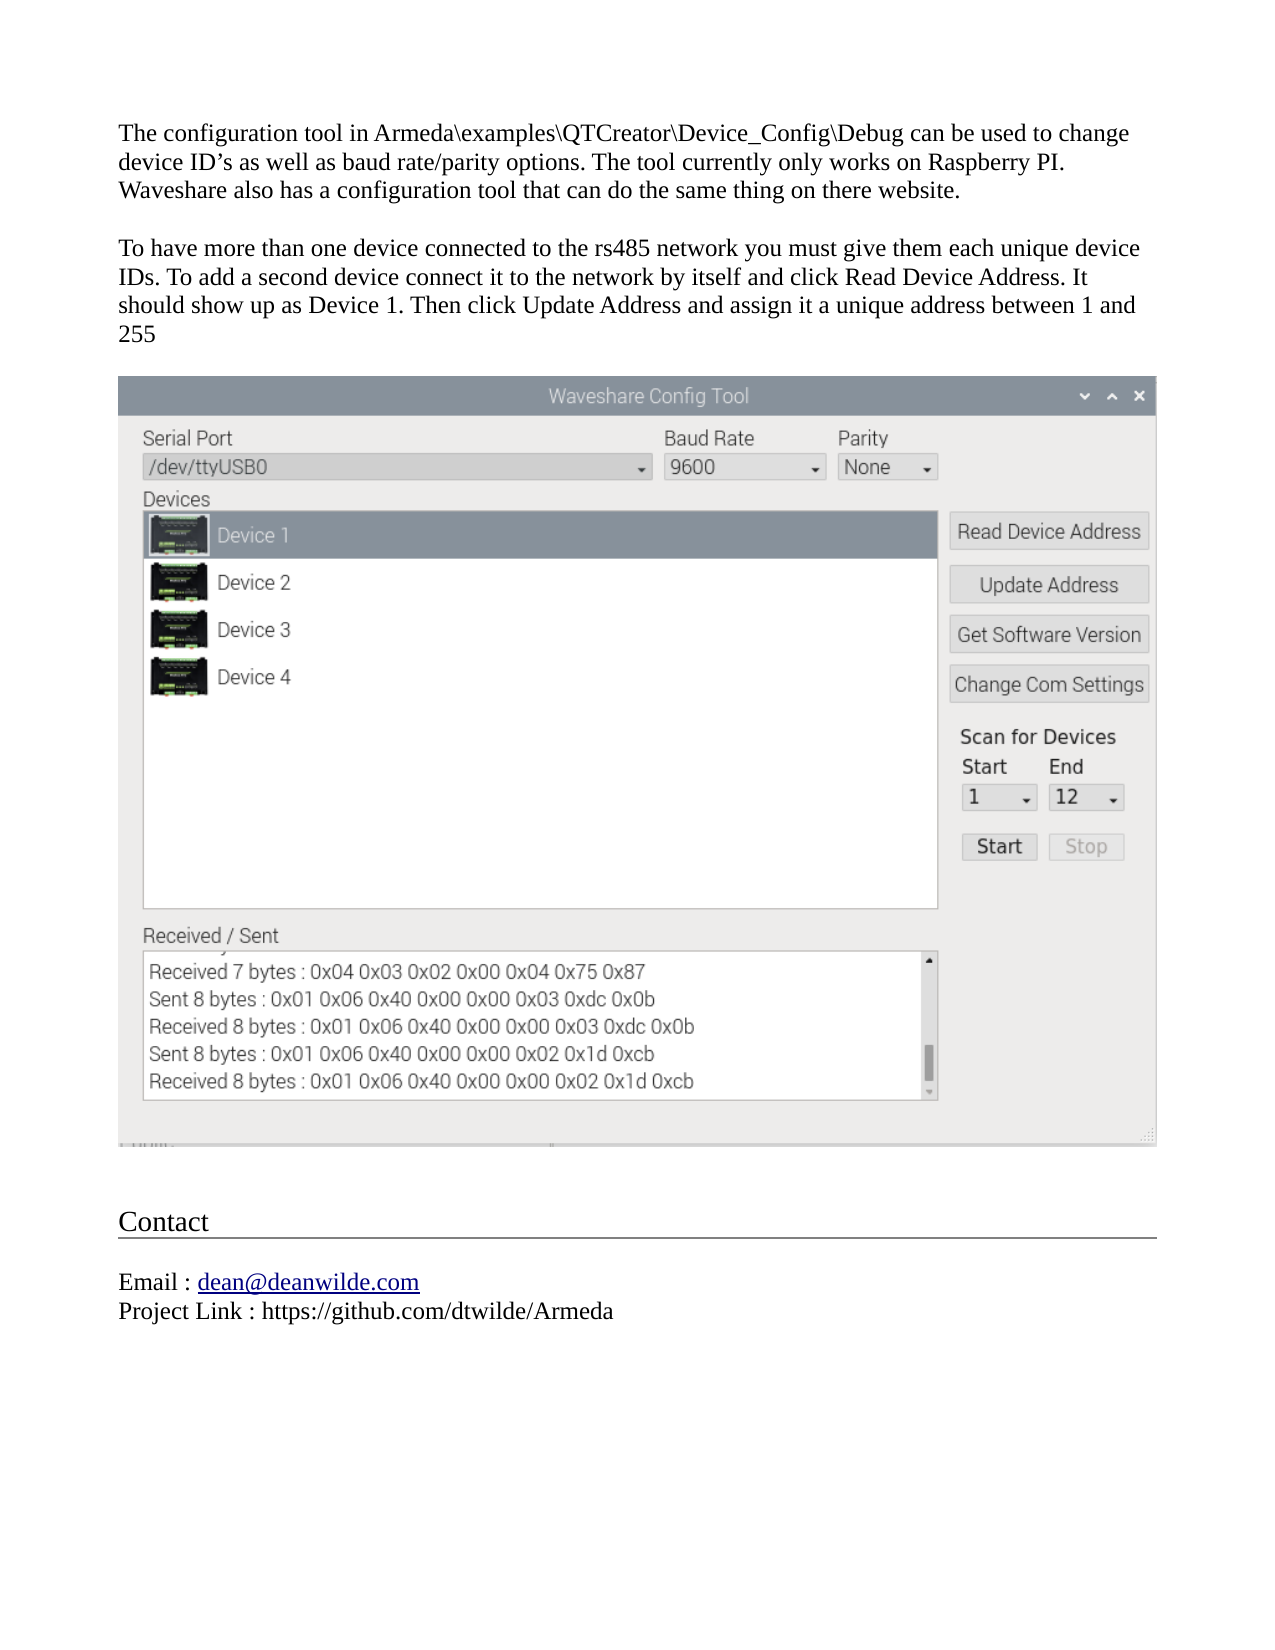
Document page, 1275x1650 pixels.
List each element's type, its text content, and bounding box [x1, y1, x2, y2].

text Contact [118, 1204, 1157, 1237]
text The configuration tool in Armeda\examples\QTCreator\Device_Config\Debug can be used to change device ID’s as well as baud rate/parity options. The tool currently only works on Raspberry PI. Waveshare also has a configuration tool that can do the same thing on there website. [118, 118, 1157, 204]
picture [118, 376, 1157, 1147]
text Project Link : https://github.com/dtwilde/Armeda [118, 1296, 1157, 1325]
text Email : dean@deanwilde.com [118, 1267, 1157, 1296]
text To have more than one device connected to the rs485 network you must give them each unique device IDs. To add a second device connect it to the network by itself and click Read Device Address. It should show up as Device 1. Then click Update Address and assign it a unique address between 1 and 255 [118, 233, 1157, 348]
